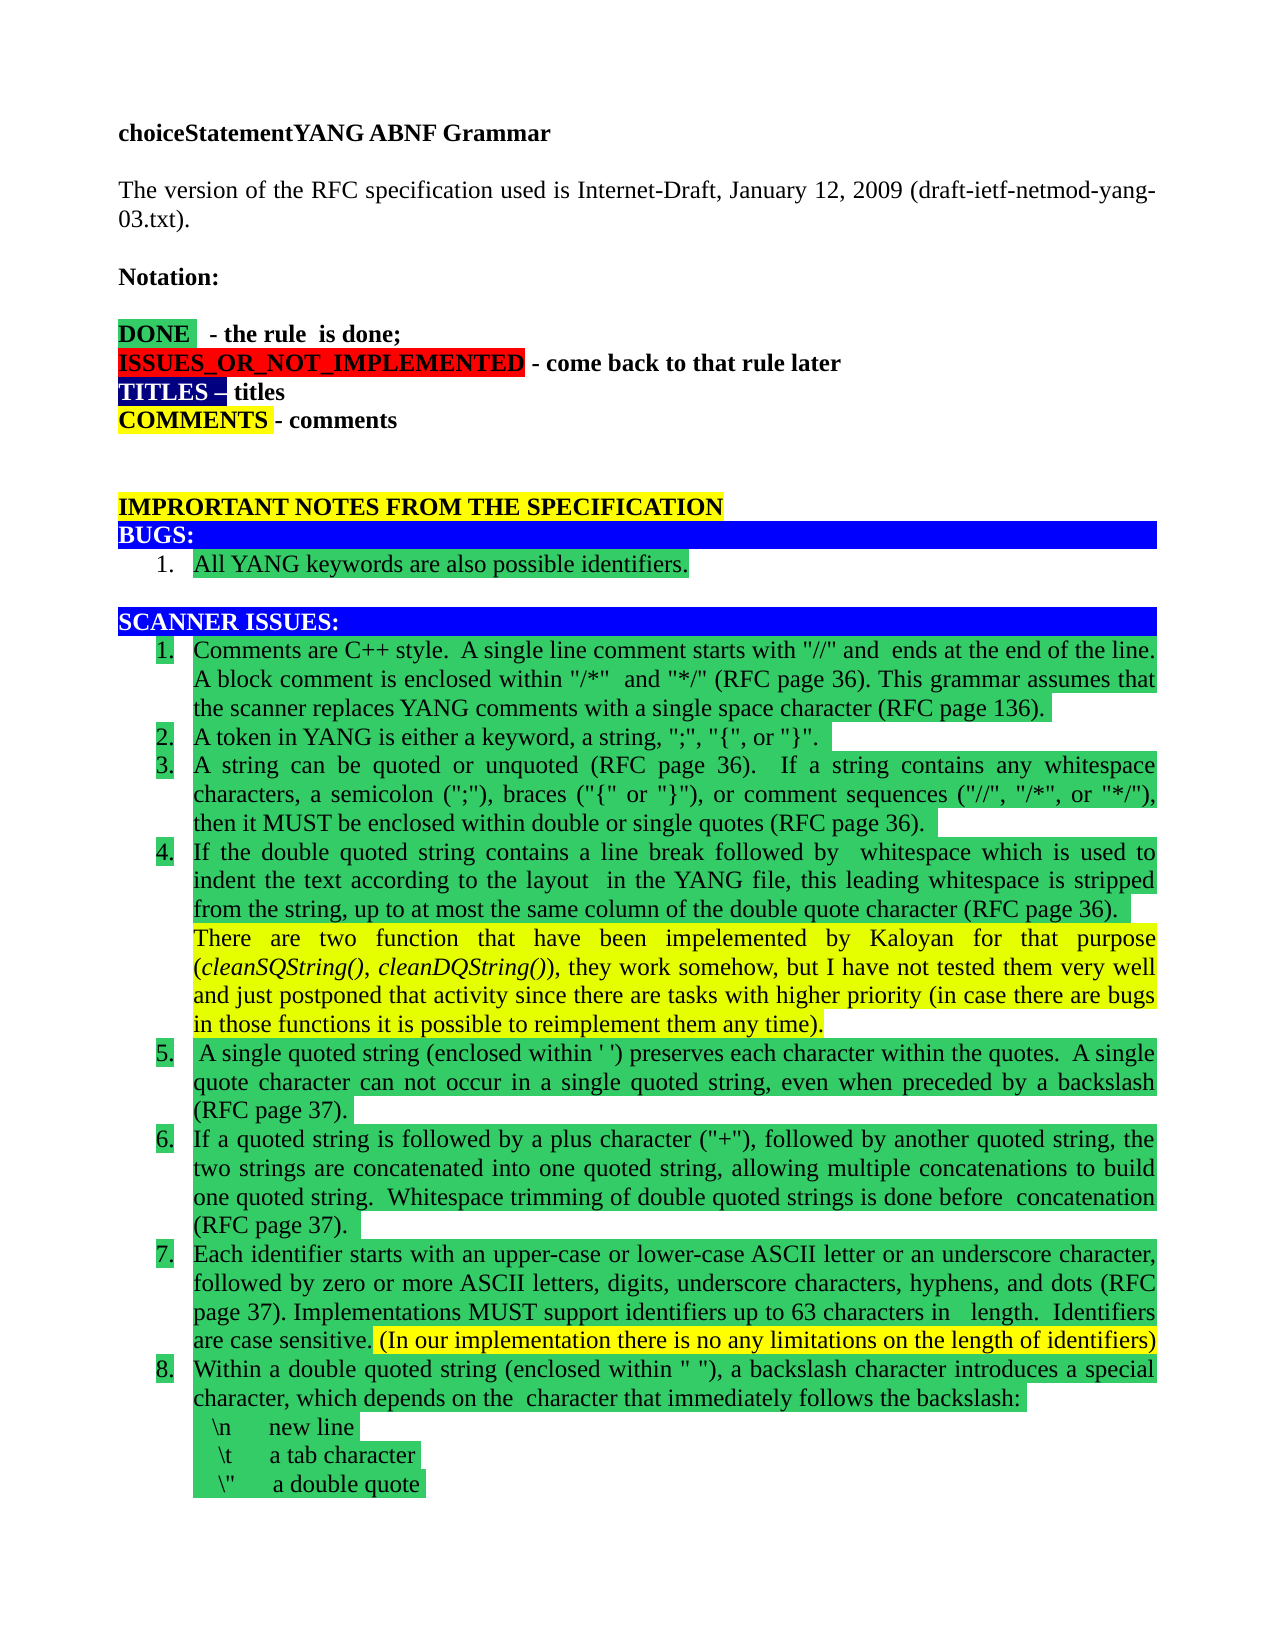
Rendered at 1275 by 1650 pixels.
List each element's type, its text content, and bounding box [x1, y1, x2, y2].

list Comments are C++ style. A single line comment starts with "//" and ends at the end of the line. A block comment is enclosed within "/*" and "*/" (RFC page 36). This grammar assumes that the scanner replaces YANG comments with a single space character (RFC page 136). [156, 636, 1157, 722]
list Within a double quoted string (enclosed within " "), a backslash character introduces a special character, which depends on the character that immediately follows the backslash: [156, 1354, 1157, 1412]
text ISSUES_OR_NOT_IMPLEMENTED - come back to that rule later [118, 348, 1157, 377]
text Notation: [118, 262, 1157, 291]
list All YANG keywords are also possible identifiers. [156, 549, 1157, 578]
text BUGS: [118, 521, 1157, 549]
list There are two function that have been impelemented by Kaloyan for that purpose (cleanSQString(), cleanDQString()), they work somehow, but I have not tested them very well and just postponed that activity since there are tasks with higher priority (in case there are bugs in those functions it is possible to reimplement them any time). [156, 923, 1157, 1038]
text COMMENTS - comments [118, 406, 1157, 434]
list A single quoted string (enclosed within ' ') preserves each character within the quotes. A single quote character can not occur in a single quoted string, even when preceded by a backslash (RFC page 37). [156, 1038, 1157, 1124]
text DONE - the rule is done; [118, 319, 1157, 348]
text SCANNER ISSUES: [118, 607, 1157, 636]
text The version of the RFC specification used is Internet-Draft, January 12, 2009 (draft-ietf-netmod-yang-03.txt). [118, 176, 1157, 233]
list A string can be quoted or unquoted (RFC page 36). If a string contains any whitespace characters, a semicolon (";"), braces ("{" or "}"), or comment sequences ("//", "/*", or "*/"), then it MUST be enclosed within double or single quotes (RFC page 36). [156, 751, 1157, 837]
list If the double quoted string contains a line break followed by whitespace which is used to indent the text according to the layout in the YANG file, this leading whitespace is stripped from the string, up to at most the same column of the double quote character (RFC page 36). [156, 837, 1157, 923]
list \" a double quote [156, 1469, 1157, 1498]
list Each identifier starts with an upper-case or lower-case ASCII letter or an underscore character, followed by zero or more ASCII letters, digits, underscore characters, hyphens, and dots (RFC page 37). Implementations MUST support identifiers up to 63 characters in length. Identifiers are case sensitive. (In our implementation there is no any limitations on the length of identifiers) [156, 1239, 1157, 1354]
list A token in YANG is either a keyword, a string, ";", "{", or "}". [156, 722, 1157, 751]
text IMPRORTANT NOTES FROM THE SPECIFICATION [118, 492, 1157, 521]
list \n new line [156, 1412, 1157, 1441]
text TITLES – titles [118, 377, 1157, 406]
list If a quoted string is followed by a plus character ("+"), followed by another quoted string, the two strings are concatenated into one quoted string, allowing multiple concatenations to build one quoted string. Whitespace trimming of double quoted strings is done before concatenation (RFC page 37). [156, 1124, 1157, 1239]
list \t a tab character [156, 1441, 1157, 1469]
text choiceStatementYANG ABNF Grammar [118, 118, 1157, 147]
